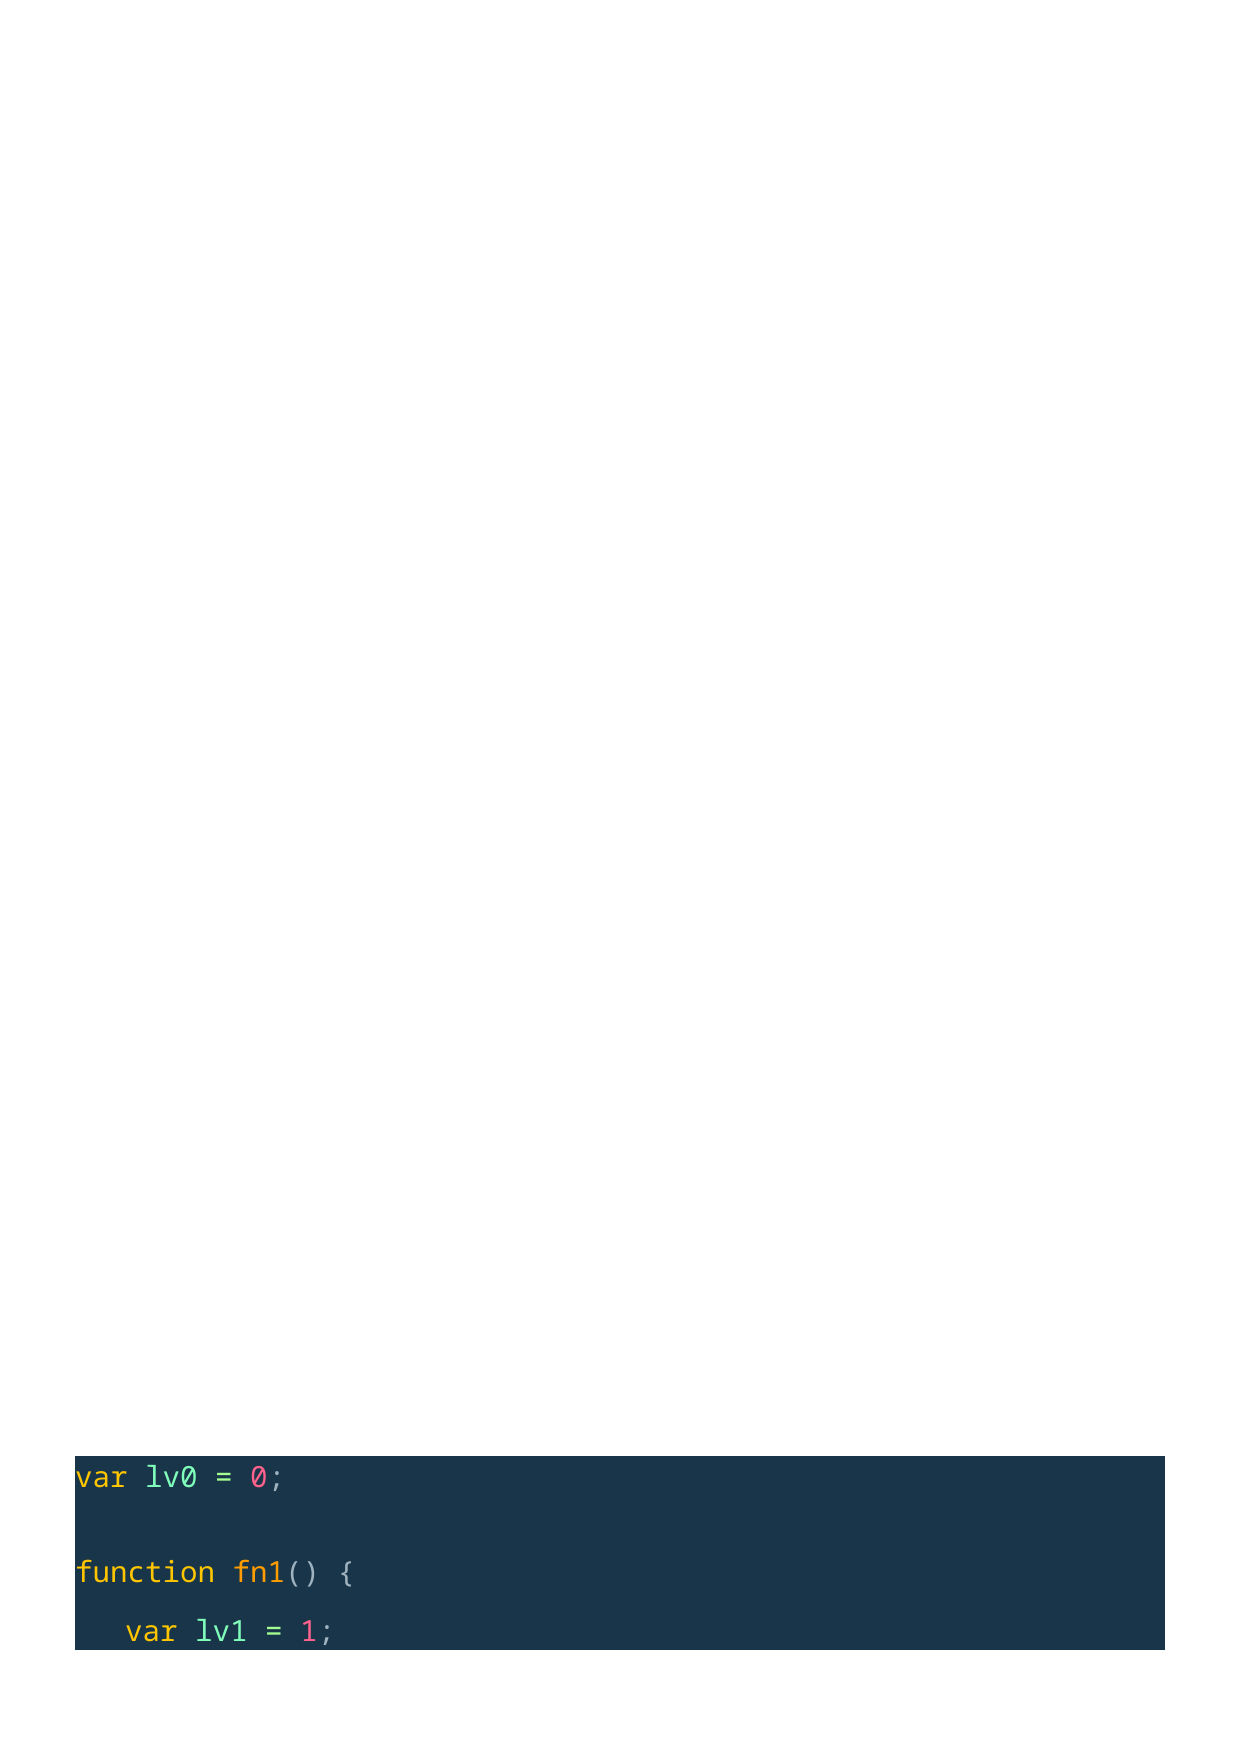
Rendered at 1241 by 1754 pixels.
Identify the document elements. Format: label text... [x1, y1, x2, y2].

text function fn1() { [75, 1551, 1165, 1591]
text var lv1 = 1; [75, 1610, 1165, 1650]
text var lv0 = 0; [75, 1456, 1165, 1496]
